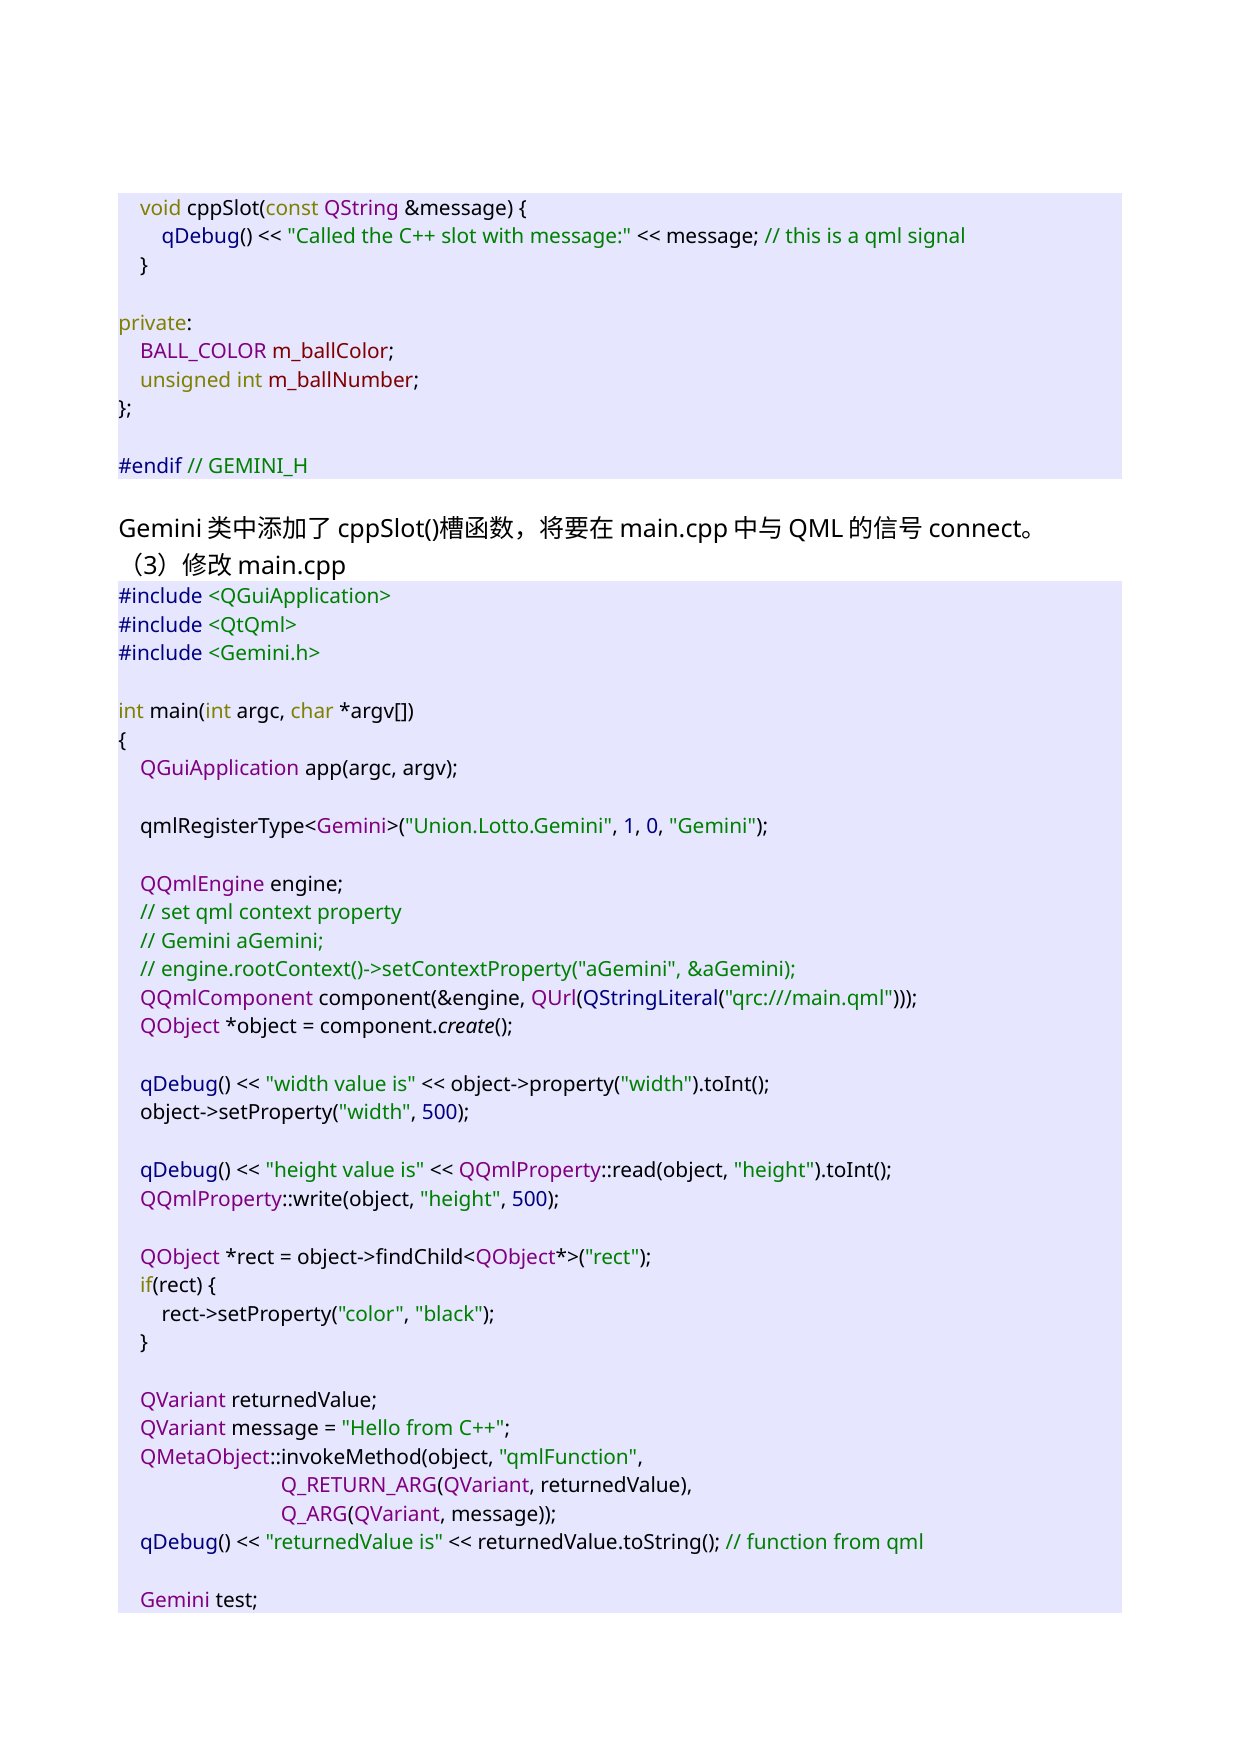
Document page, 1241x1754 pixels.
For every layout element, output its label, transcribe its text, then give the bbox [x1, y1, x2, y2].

text qmlRegisterType<Gemini>("Union.Lotto.Gemini", 1, 0, "Gemini"); [118, 811, 1122, 839]
text #include <QtQml> [118, 610, 1122, 638]
text QQmlComponent component(&engine, QUrl(QStringLiteral("qrc:///main.qml"))); [118, 983, 1122, 1011]
text // engine.rootContext()->setContextProperty("aGemini", &aGemini); [118, 954, 1122, 983]
text private: [118, 308, 1122, 336]
text QObject *object = component.create(); [118, 1011, 1122, 1039]
text }; [118, 393, 1122, 422]
text QQmlEngine engine; [118, 869, 1122, 897]
text QVariant message = "Hello from C++"; [118, 1413, 1122, 1442]
text #endif // GEMINI_H [118, 451, 1122, 479]
text #include <QGuiApplication> [118, 581, 1122, 610]
text // Gemini aGemini; [118, 926, 1122, 954]
text qDebug() << "Called the C++ slot with message:" << message; // this is a qml signal [118, 221, 1122, 250]
text QVariant returnedValue; [118, 1385, 1122, 1413]
text int main(int argc, char *argv[]) [118, 696, 1122, 725]
text qDebug() << "width value is" << object->property("width").toInt(); [118, 1069, 1122, 1097]
text （3）修改main.cpp [118, 545, 1122, 581]
text QObject *rect = object->findChild<QObject*>("rect"); [118, 1242, 1122, 1270]
text // set qml context property [118, 897, 1122, 926]
text BALL_COLOR m_ballColor; [118, 336, 1122, 365]
text void cppSlot(const QString &message) { [118, 193, 1122, 221]
text QGuiApplication app(argc, argv); [118, 753, 1122, 782]
text QMetaObject::invokeMethod(object, "qmlFunction", [118, 1442, 1122, 1470]
text if(rect) { [118, 1270, 1122, 1299]
text Gemini test; [118, 1585, 1122, 1613]
text qDebug() << "height value is" << QQmlProperty::read(object, "height").toInt(); [118, 1155, 1122, 1184]
text Gemini类中添加了cppSlot()槽函数，将要在main.cpp中与QML的信号connect。 [118, 509, 1122, 545]
text qDebug() << "returnedValue is" << returnedValue.toString(); // function from qml [118, 1527, 1122, 1556]
text unsigned int m_ballNumber; [118, 365, 1122, 393]
text QQmlProperty::write(object, "height", 500); [118, 1184, 1122, 1212]
text } [118, 250, 1122, 278]
text #include <Gemini.h> [118, 638, 1122, 667]
text Q_ARG(QVariant, message)); [118, 1499, 1122, 1527]
text { [118, 725, 1122, 753]
text object->setProperty("width", 500); [118, 1097, 1122, 1126]
text Q_RETURN_ARG(QVariant, returnedValue), [118, 1470, 1122, 1499]
text rect->setProperty("color", "black"); [118, 1299, 1122, 1327]
text } [118, 1327, 1122, 1356]
